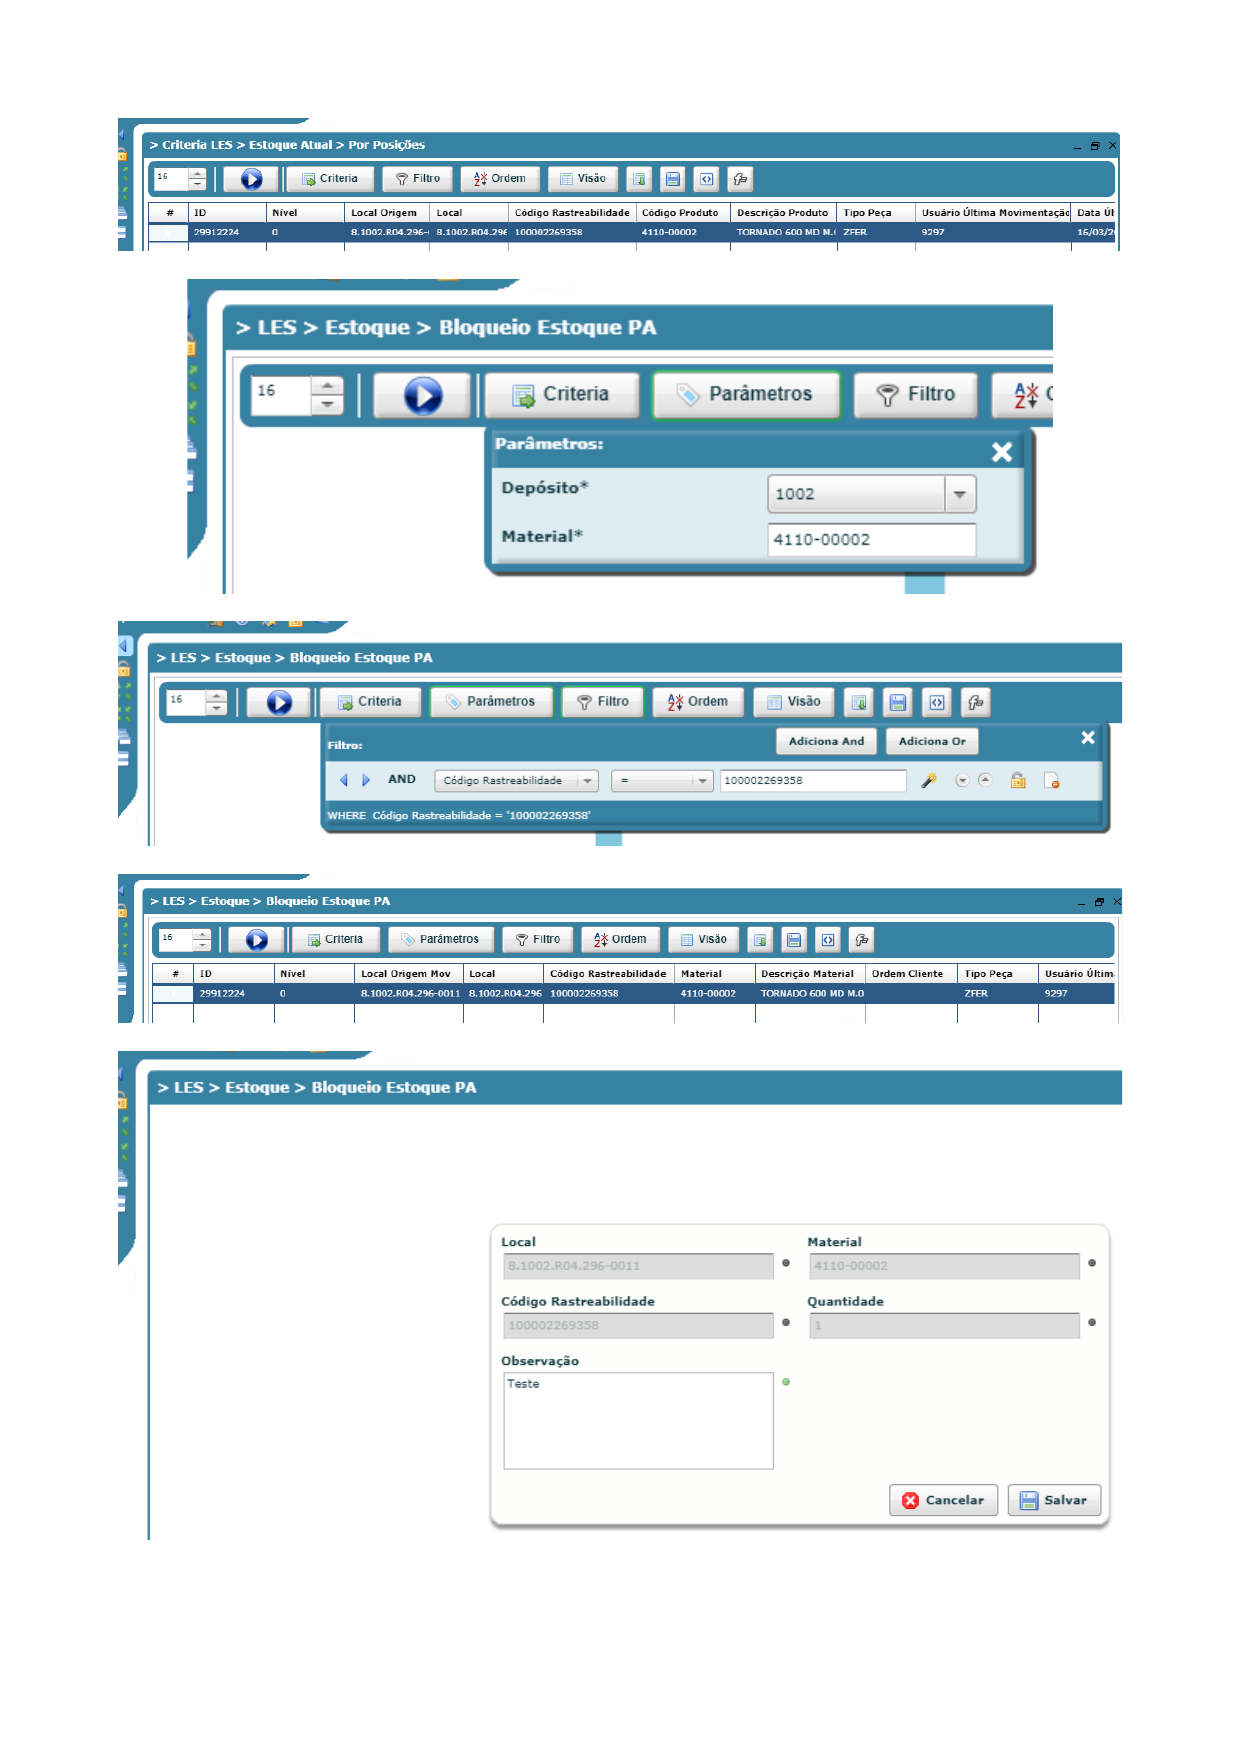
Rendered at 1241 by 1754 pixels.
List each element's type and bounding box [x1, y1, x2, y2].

picture [118, 621, 1123, 846]
picture [118, 118, 1123, 251]
picture [187, 279, 1053, 594]
picture [118, 874, 1123, 1023]
picture [118, 1051, 1123, 1540]
